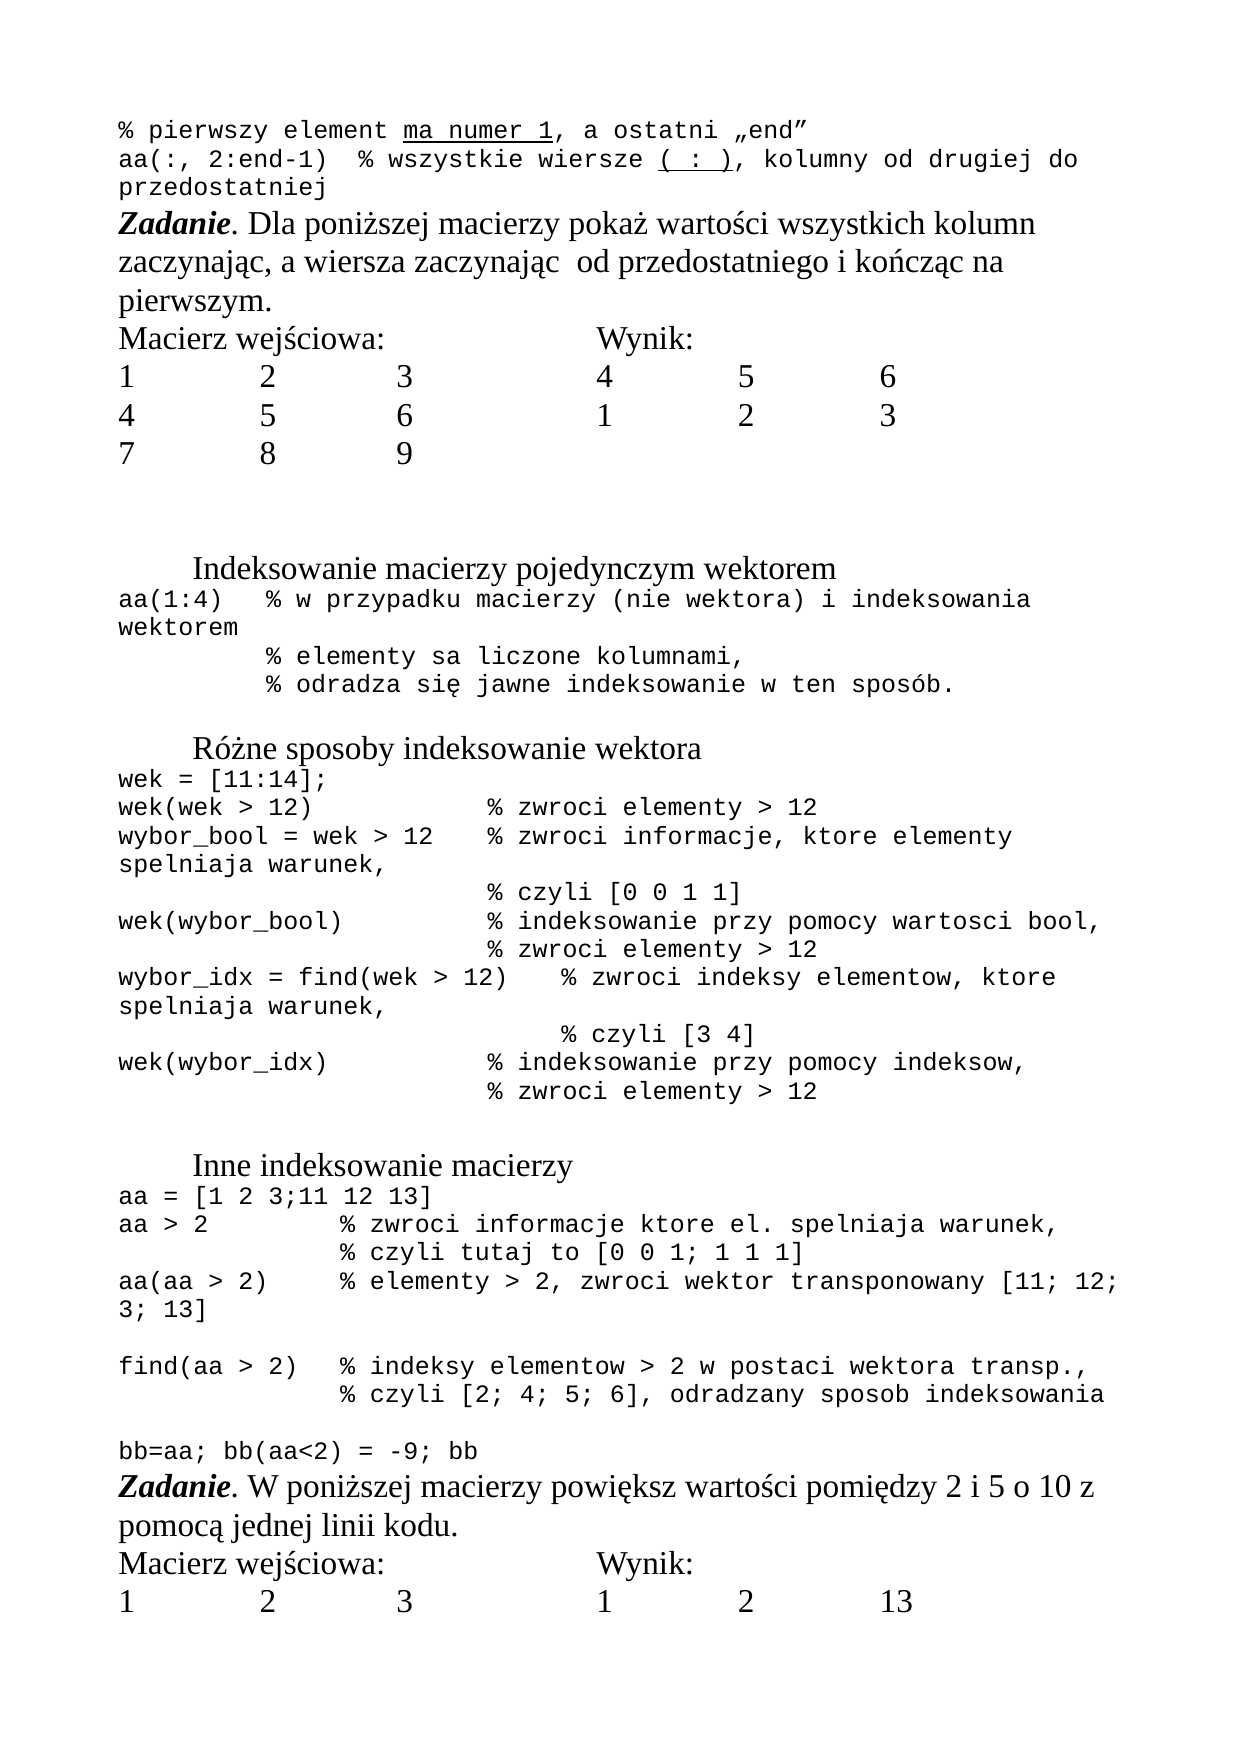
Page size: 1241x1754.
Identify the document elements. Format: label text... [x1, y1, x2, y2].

table_cell 8 [259, 433, 396, 471]
table_cell 4 [118, 395, 259, 433]
text bb=aa; bb(aa<2) = -9; bb [118, 1438, 1122, 1467]
table_cell 2 [738, 395, 879, 433]
table_header 4 [596, 356, 738, 395]
table_header 2 [259, 356, 396, 395]
text find(aa > 2) % indeksy elementow > 2 w postaci wektora transp., [118, 1353, 1122, 1382]
table_header Macierz wejściowa: [118, 318, 596, 356]
table_header Macierz wejściowa: [118, 1543, 596, 1582]
table_cell 9 [396, 433, 555, 471]
text % pierwszy element ma numer 1, a ostatni „end” [118, 118, 1122, 146]
text wek(wybor_bool) % indeksowanie przy pomocy wartosci bool, [118, 908, 1122, 937]
table_header 5 [738, 356, 879, 395]
table_header 6 [879, 356, 1021, 395]
table_header 1 [596, 1582, 738, 1620]
text Zadanie. W poniższej macierzy powiększ wartości pomiędzy 2 i 5 o 10 z pomocą jednej linii kodu. [118, 1467, 1122, 1543]
text Zadanie. Dla poniższej macierzy pokaż wartości wszystkich kolumn zaczynając, a wiersza zaczynając od przedostatniego i kończąc na pierwszym. [118, 203, 1122, 318]
table_cell 6 [396, 395, 555, 433]
text aa(1:4) % w przypadku macierzy (nie wektora) i indeksowania wektorem [118, 587, 1122, 643]
table_header Wynik: [596, 1543, 1021, 1582]
text wek(wybor_idx) % indeksowanie przy pomocy indeksow, [118, 1050, 1122, 1078]
table_header 1 [118, 1582, 259, 1620]
text % zwroci elementy > 12 [118, 1078, 1122, 1107]
text % czyli [2; 4; 5; 6], odradzany sposob indeksowania [118, 1382, 1122, 1410]
table_cell 7 [118, 433, 259, 471]
table_cell 3 [879, 395, 1021, 433]
text Indeksowanie macierzy pojedynczym wektorem [118, 548, 1122, 587]
text aa(:, 2:end-1) % wszystkie wiersze ( : ), kolumny od drugiej do przedostatniej [118, 146, 1122, 203]
text % zwroci elementy > 12 [118, 937, 1122, 965]
text % czyli [3 4] [118, 1022, 1122, 1050]
table_header 2 [259, 1582, 396, 1620]
text aa(aa > 2) % elementy > 2, zwroci wektor transponowany [11; 12; 3; 13] [118, 1268, 1122, 1325]
text aa = [1 2 3;11 12 13] [118, 1183, 1122, 1212]
table_header Wynik: [596, 318, 1021, 356]
table_cell 1 [596, 395, 738, 433]
table_cell [596, 433, 1021, 472]
text % odradza się jawne indeksowanie w ten sposób. [118, 672, 1122, 700]
text % czyli tutaj to [0 0 1; 1 1 1] [118, 1240, 1122, 1268]
table_cell 5 [259, 395, 396, 433]
text wybor_idx = find(wek > 12) % zwroci indeksy elementow, ktore spelniaja warunek, [118, 965, 1122, 1022]
table_header 3 [396, 356, 555, 395]
table_cell [555, 1582, 596, 1620]
table_header 2 [738, 1582, 879, 1620]
text % czyli [0 0 1 1] [118, 880, 1122, 908]
table_cell [118, 356, 596, 472]
text wek(wek > 12) % zwroci elementy > 12 [118, 795, 1122, 823]
text Różne sposoby indeksowanie wektora [118, 728, 1122, 767]
table_header 1 [118, 356, 259, 395]
text aa > 2 % zwroci informacje ktore el. spelniaja warunek, [118, 1212, 1122, 1240]
text wybor_bool = wek > 12 % zwroci informacje, ktore elementy spelniaja warunek, [118, 823, 1122, 880]
text wek = [11:14]; [118, 767, 1122, 795]
table_header 13 [879, 1582, 1021, 1620]
table_header 3 [396, 1582, 555, 1620]
text Inne indeksowanie macierzy [118, 1145, 1122, 1183]
text % elementy sa liczone kolumnami, [118, 643, 1122, 672]
